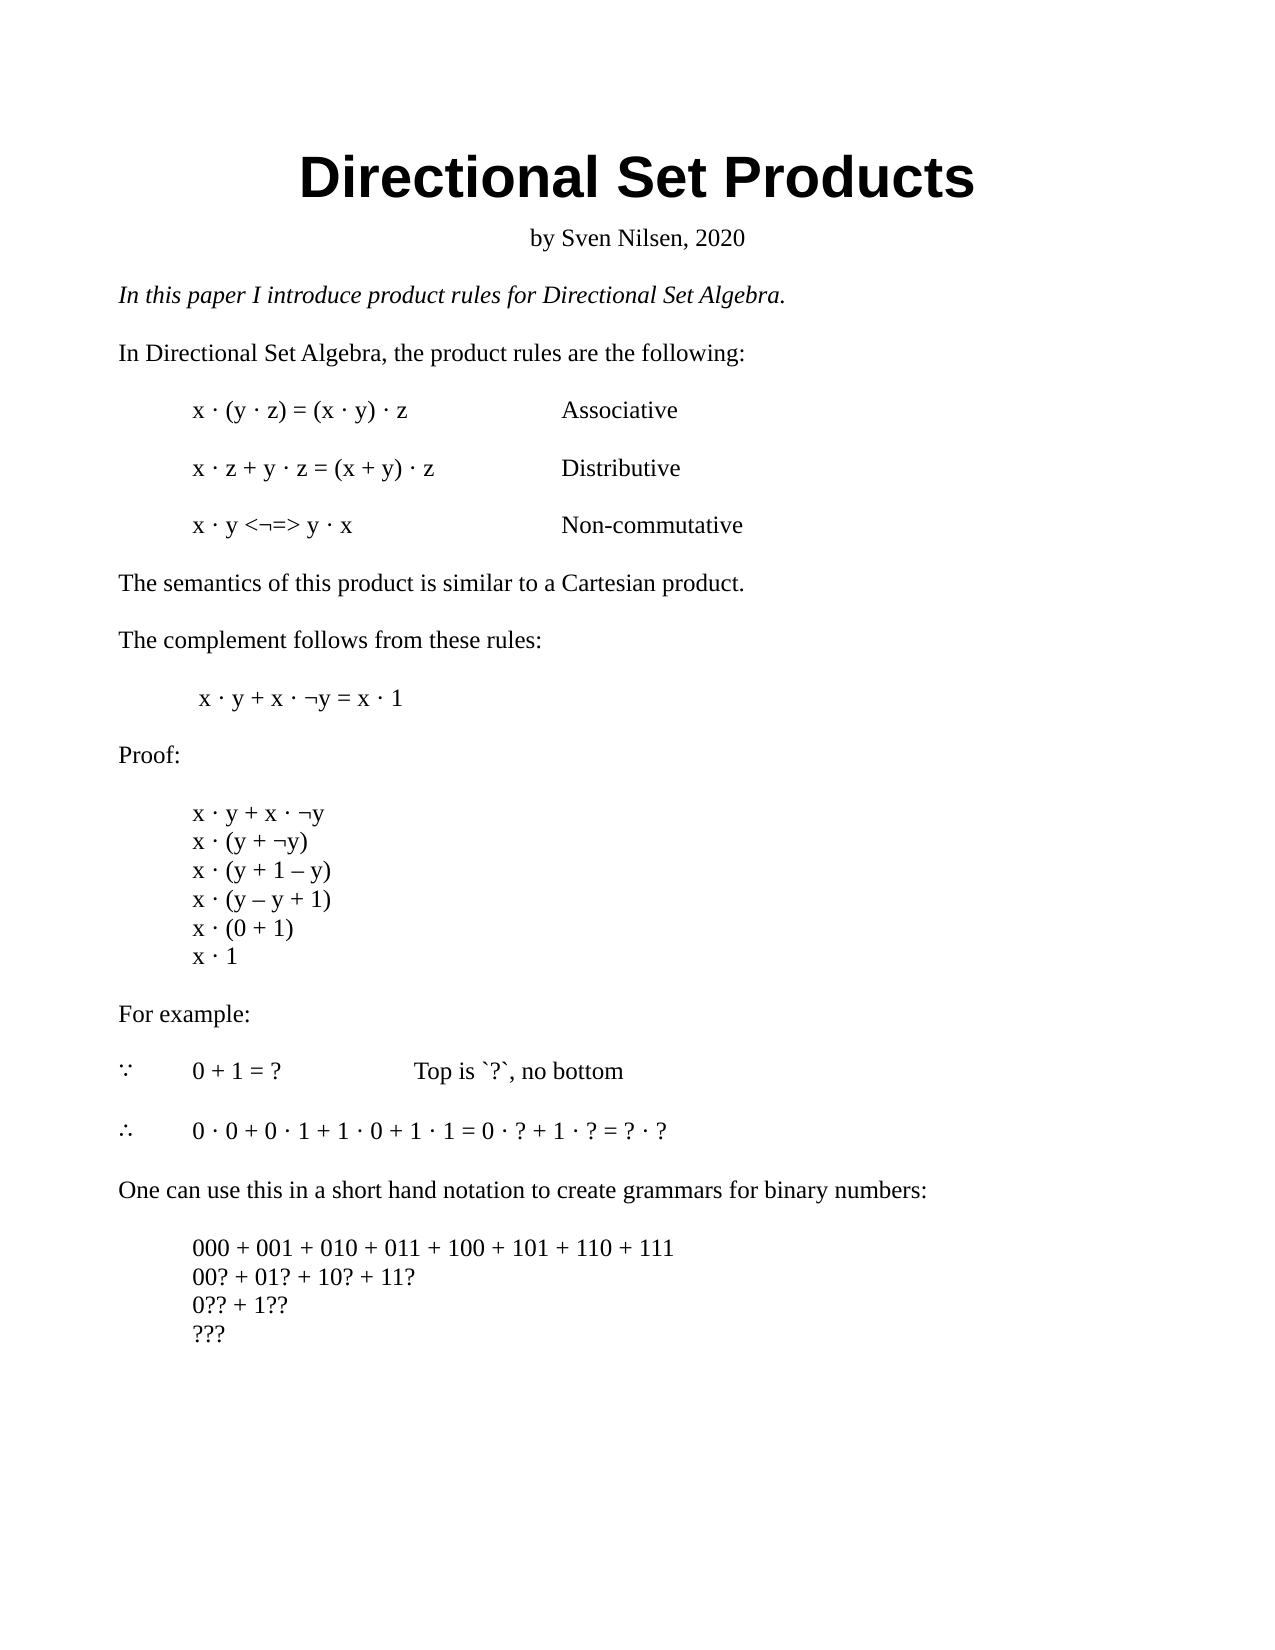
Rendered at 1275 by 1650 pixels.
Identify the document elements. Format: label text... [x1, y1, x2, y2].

text ??? [118, 1319, 1157, 1348]
text ∵ 0 + 1 = ? Top is `?`, no bottom [118, 1056, 1157, 1087]
text x · (y + ¬y) [118, 826, 1157, 855]
text ∴ 0 · 0 + 0 · 1 + 1 · 0 + 1 · 1 = 0 · ? + 1 · ? = ? · ? [118, 1116, 1157, 1147]
text In this paper I introduce product rules for Directional Set Algebra. [118, 280, 1157, 309]
text x · (y · z) = (x · y) · z Associative [118, 395, 1157, 424]
text x · y + x · ¬y = x · 1 [118, 683, 1157, 711]
text x · (y – y + 1) [118, 884, 1157, 913]
text x · 1 [118, 941, 1157, 970]
text One can use this in a short hand notation to create grammars for binary numbers: [118, 1176, 1157, 1204]
text The semantics of this product is similar to a Cartesian product. [118, 568, 1157, 596]
text 00? + 01? + 10? + 11? [118, 1262, 1157, 1291]
text 000 + 001 + 010 + 011 + 100 + 101 + 110 + 111 [118, 1233, 1157, 1262]
title Directional Set Products [118, 143, 1157, 210]
text Proof: [118, 740, 1157, 769]
text The complement follows from these rules: [118, 625, 1157, 654]
text For example: [118, 999, 1157, 1028]
text 0?? + 1?? [118, 1291, 1157, 1319]
text x · (0 + 1) [118, 913, 1157, 941]
text by Sven Nilsen, 2020 [118, 223, 1157, 251]
text x · y + x · ¬y [118, 798, 1157, 826]
text x · (y + 1 – y) [118, 855, 1157, 884]
text In Directional Set Algebra, the product rules are the following: [118, 338, 1157, 366]
text x · z + y · z = (x + y) · z Distributive [118, 453, 1157, 481]
text x · y <¬=> y · x Non-commutative [118, 510, 1157, 539]
